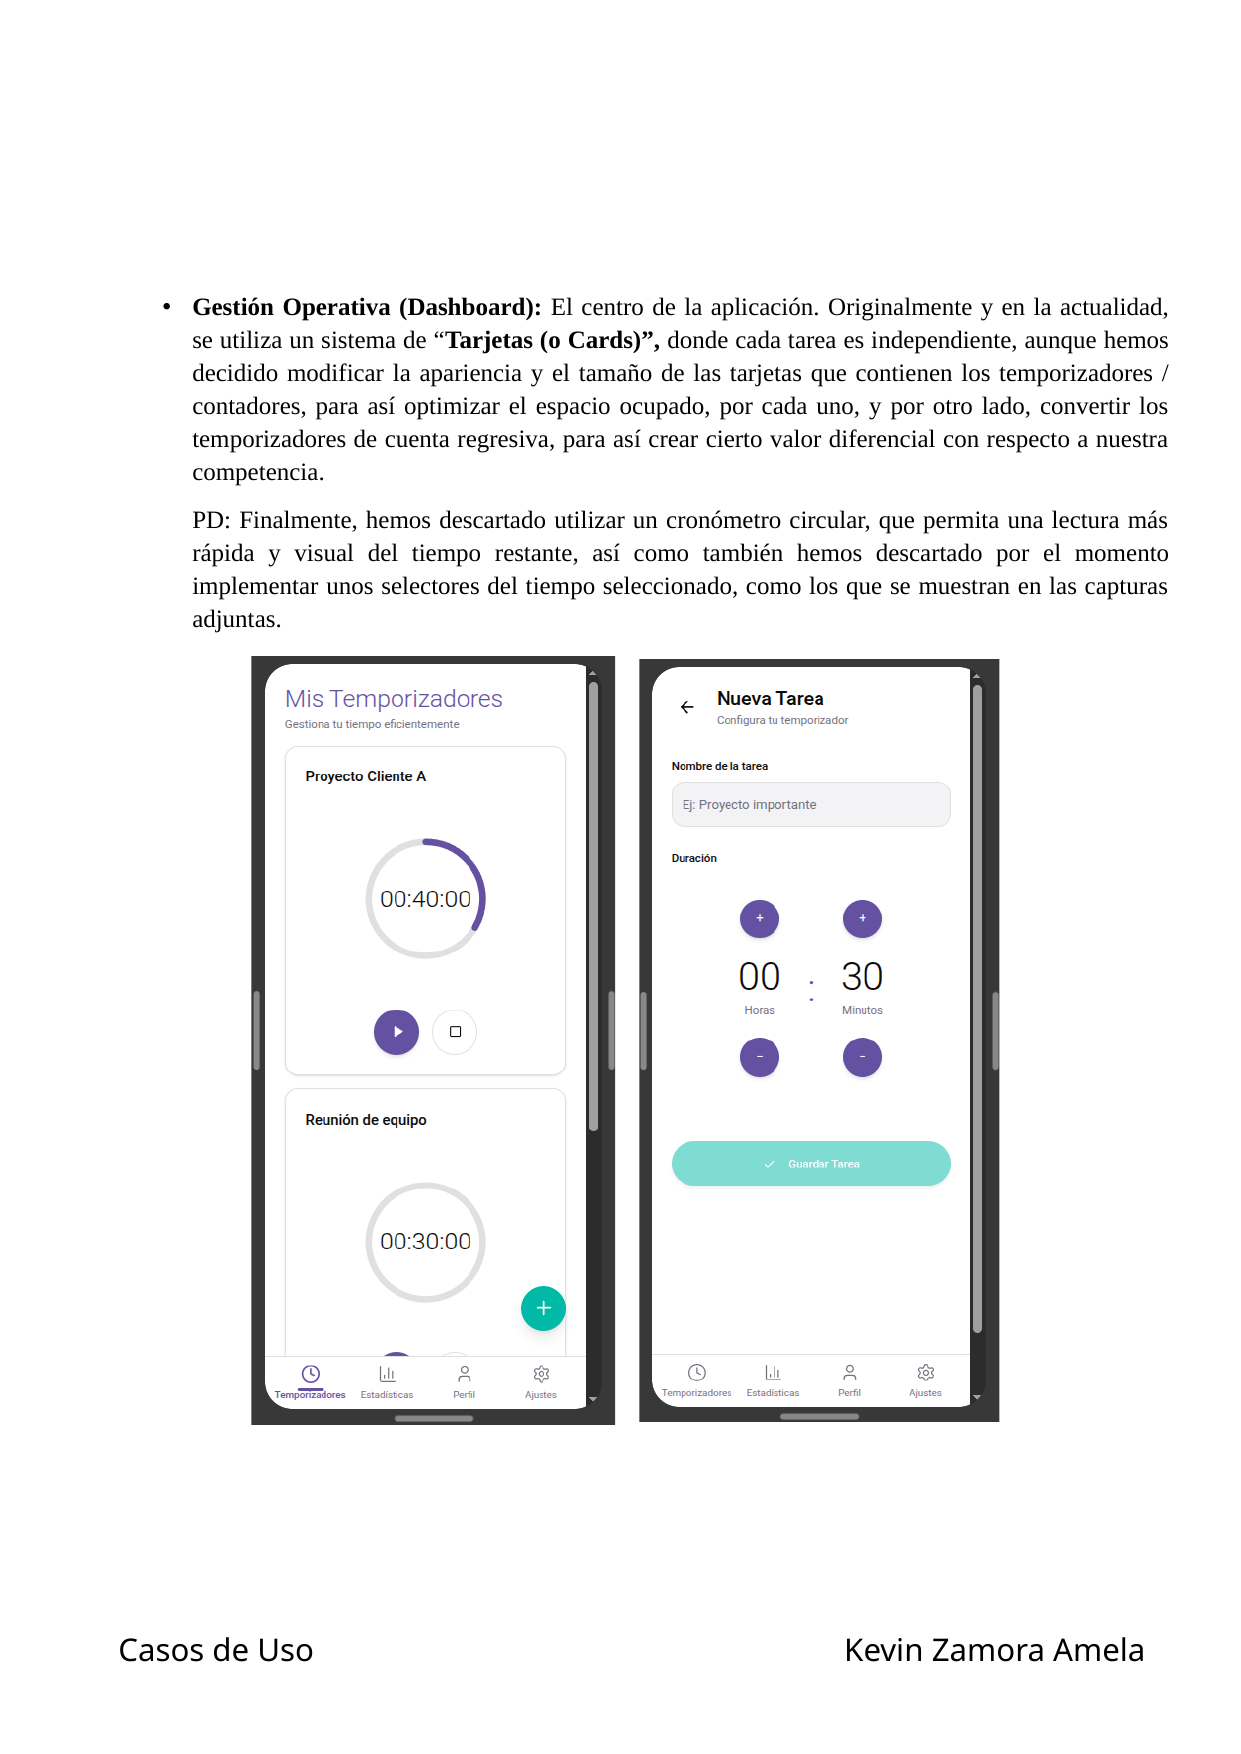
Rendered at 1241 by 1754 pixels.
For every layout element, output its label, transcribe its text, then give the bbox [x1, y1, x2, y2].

list PD: Finalmente, hemos descartado utilizar un cronómetro circular, que permita una lectura más rápida y visual del tiempo restante, así como también hemos descartado por el momento implementar unos selectores del tiempo seleccionado, como los que se muestran en las capturas adjuntas. [162, 505, 1170, 633]
picture [251, 656, 615, 1425]
list Gestión Operativa (Dashboard): El centro de la aplicación. Originalmente y en la actualidad, se utiliza un sistema de “Tarjetas (o Cards)”, donde cada tarea es independiente, aunque hemos decidido modificar la apariencia y el tamaño de las tarjetas que contienen los temporizadores / contadores, para así optimizar el espacio ocupado, por cada uno, y por otro lado, convertir los temporizadores de cuenta regresiva, para así crear cierto valor diferencial con respecto a nuestra competencia. [162, 292, 1170, 486]
picture [639, 659, 1000, 1422]
